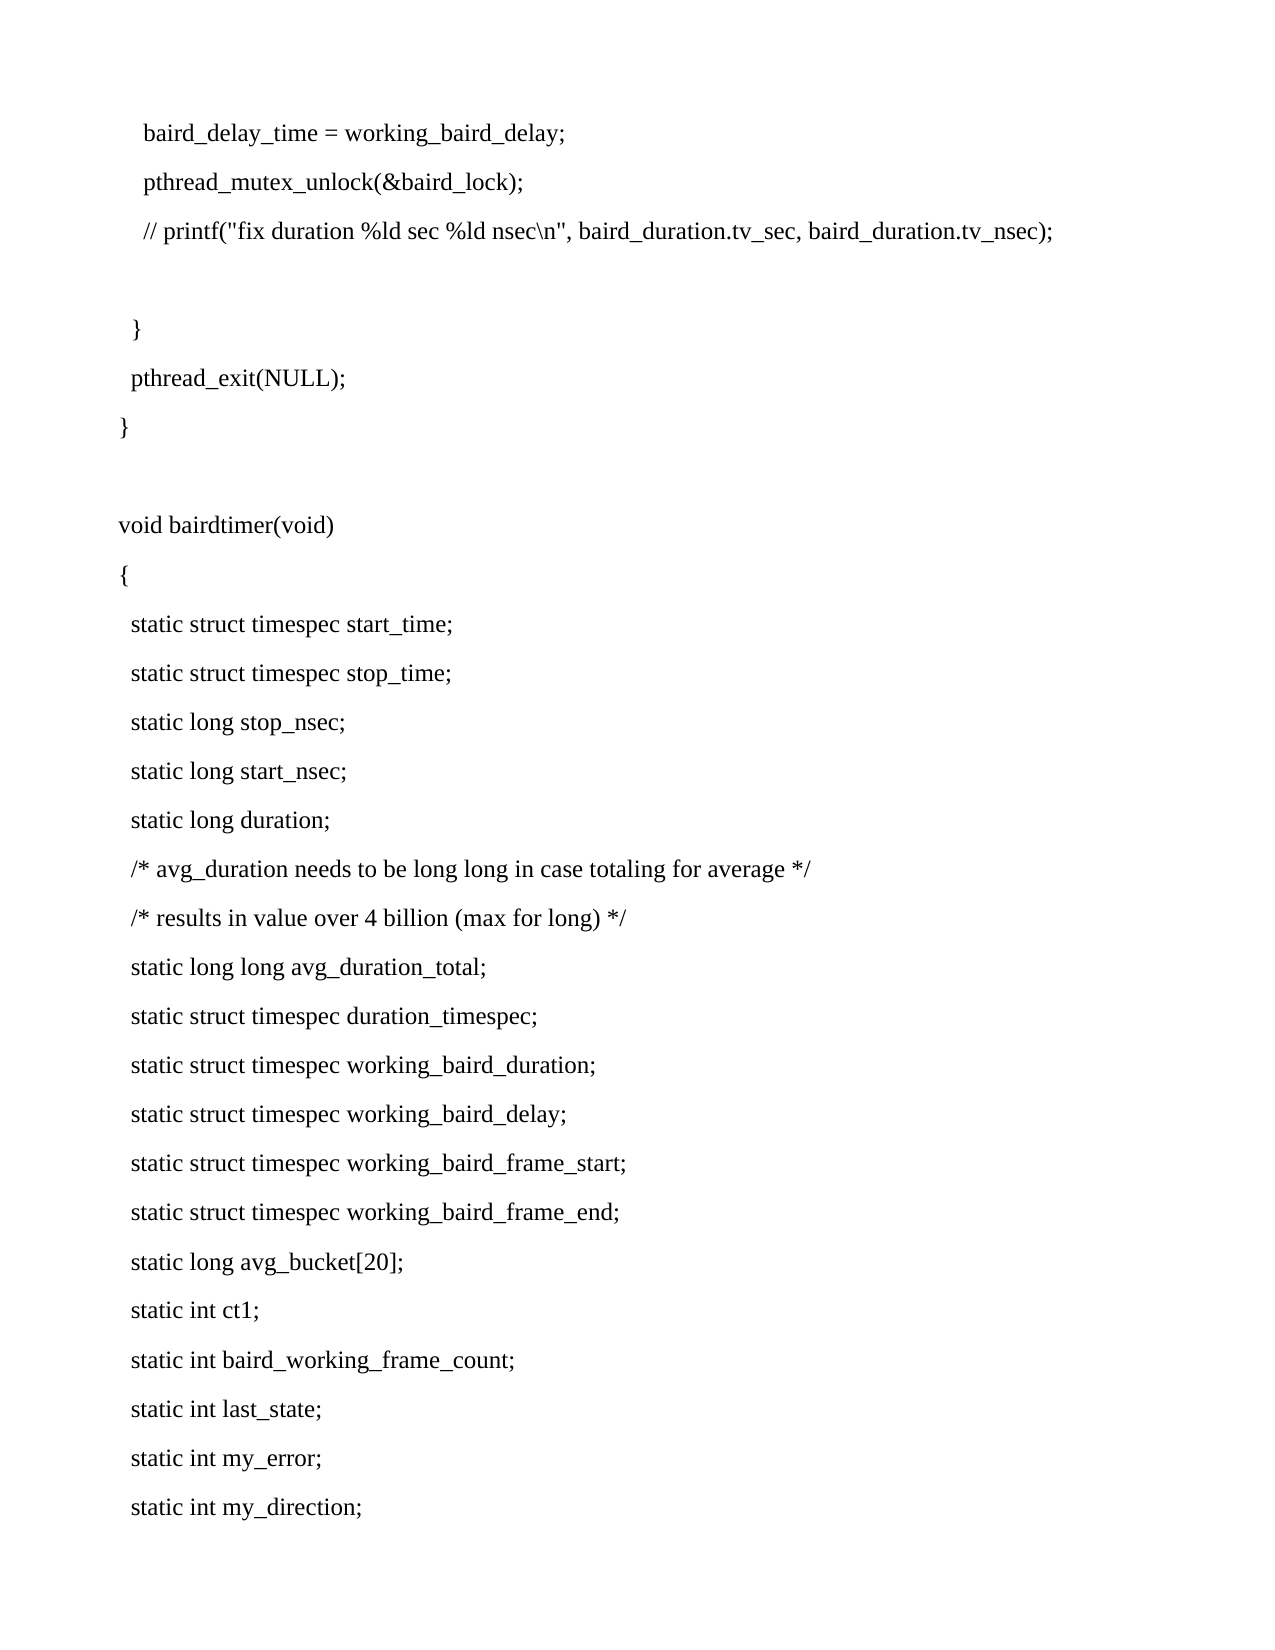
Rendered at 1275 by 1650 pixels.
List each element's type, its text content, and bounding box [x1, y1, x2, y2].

text pthread_exit(NULL); [118, 363, 1157, 392]
text { [118, 560, 1157, 588]
text pthread_mutex_unlock(&baird_lock); [118, 167, 1157, 196]
text static long start_nsec; [118, 756, 1157, 785]
text baird_delay_time = working_baird_delay; [118, 118, 1157, 147]
text /* results in value over 4 billion (max for long) */ [118, 903, 1157, 932]
text } [118, 412, 1157, 441]
text static long stop_nsec; [118, 707, 1157, 736]
text static struct timespec working_baird_duration; [118, 1050, 1157, 1079]
text // printf("fix duration %ld sec %ld nsec\n", baird_duration.tv_sec, baird_duration.tv_nsec); [118, 216, 1157, 245]
text static struct timespec working_baird_delay; [118, 1099, 1157, 1128]
text static int last_state; [118, 1394, 1157, 1422]
text static int my_error; [118, 1443, 1157, 1472]
text static long duration; [118, 805, 1157, 834]
text void bairdtimer(void) [118, 511, 1157, 539]
text static struct timespec stop_time; [118, 658, 1157, 687]
text static int ct1; [118, 1296, 1157, 1324]
text static struct timespec start_time; [118, 609, 1157, 637]
text static int my_direction; [118, 1492, 1157, 1521]
text static struct timespec working_baird_frame_end; [118, 1197, 1157, 1226]
text /* avg_duration needs to be long long in case totaling for average */ [118, 854, 1157, 883]
text static long avg_bucket[20]; [118, 1247, 1157, 1275]
text static struct timespec working_baird_frame_start; [118, 1148, 1157, 1177]
text static int baird_working_frame_count; [118, 1345, 1157, 1373]
text static long long avg_duration_total; [118, 952, 1157, 981]
text } [118, 314, 1157, 343]
text static struct timespec duration_timespec; [118, 1001, 1157, 1030]
